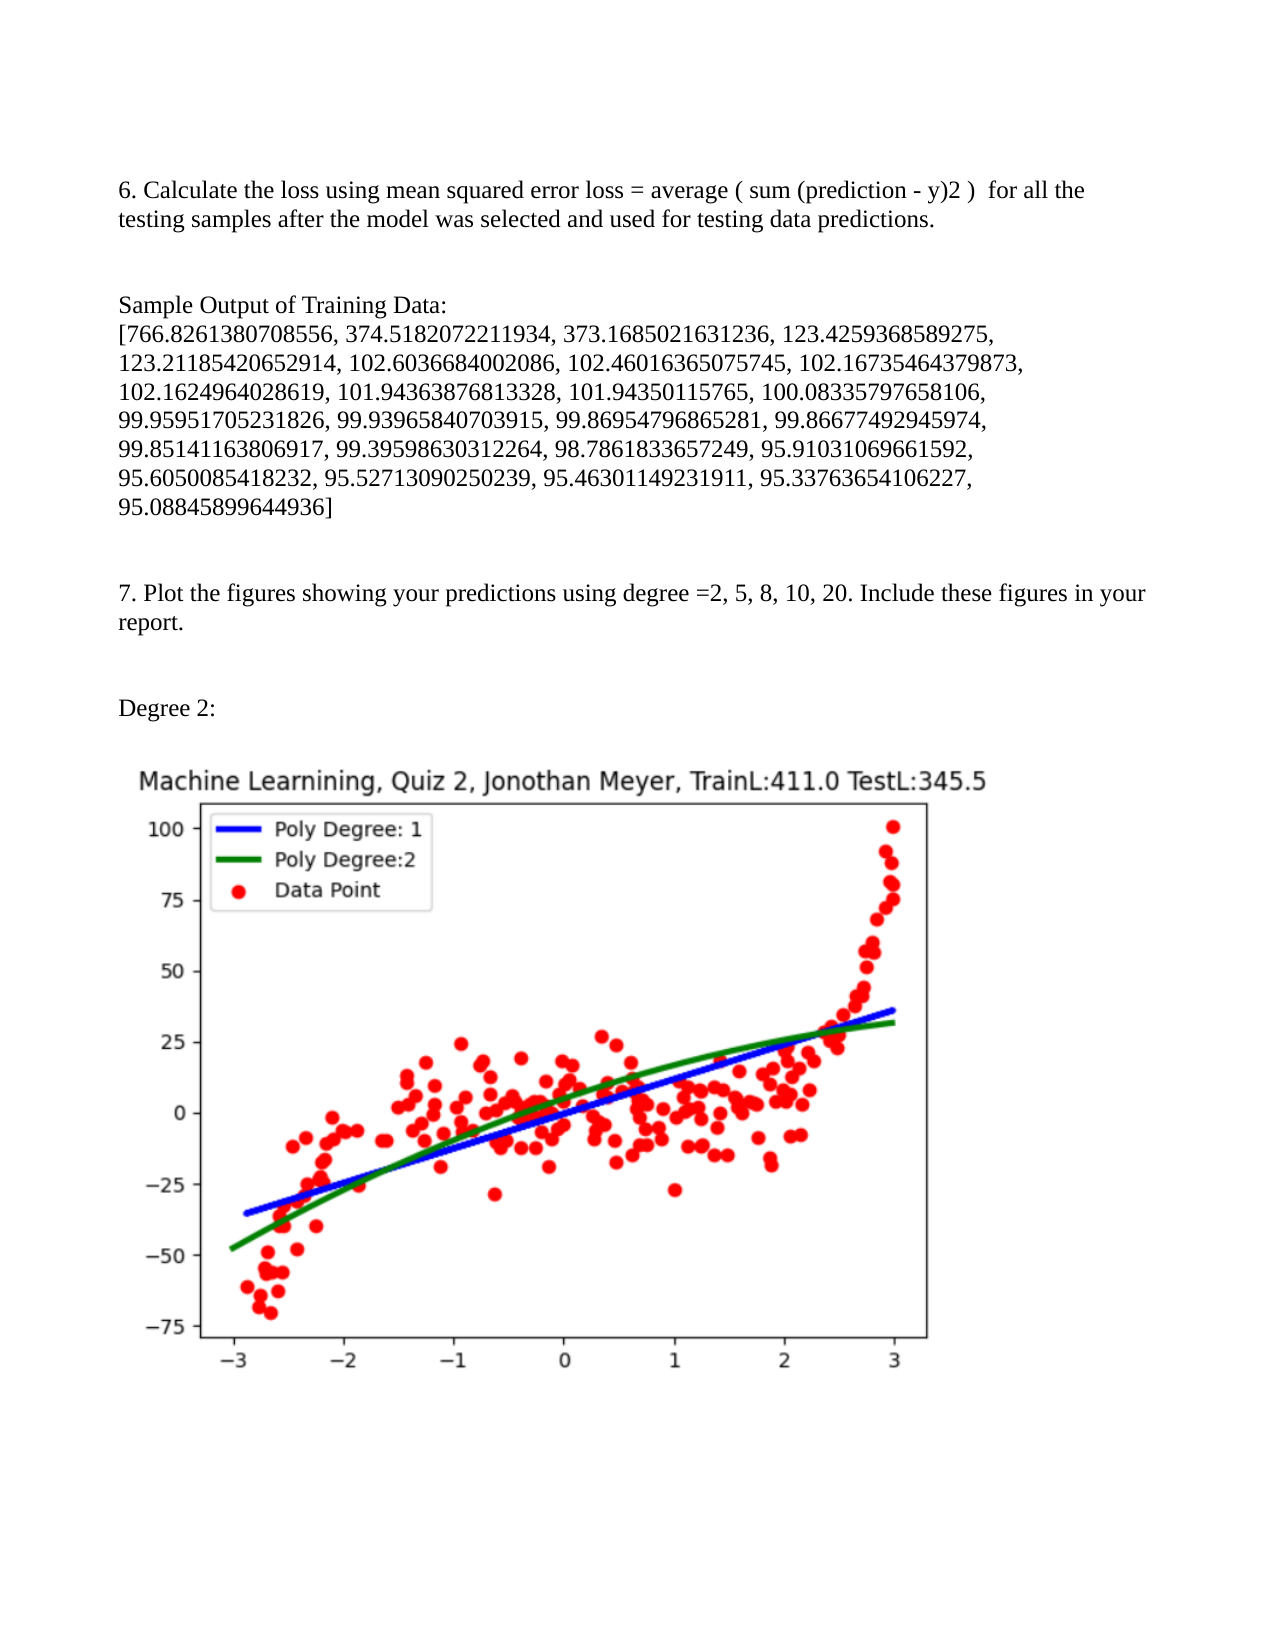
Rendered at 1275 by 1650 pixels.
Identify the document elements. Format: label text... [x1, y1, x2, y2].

text Sample Output of Training Data: [118, 291, 1157, 319]
text Degree 2: [118, 693, 1157, 722]
text 6. Calculate the loss using mean squared error loss = average ( sum (prediction - y)2 ) for all the testing samples after the model was selected and used for testing data predictions. [118, 176, 1157, 233]
text 7. Plot the figures showing your predictions using degree =2, 5, 8, 10, 20. Include these figures in your report. [118, 578, 1157, 636]
picture [125, 754, 1000, 1379]
text [766.8261380708556, 374.5182072211934, 373.1685021631236, 123.4259368589275, 123.21185420652914, 102.6036684002086, 102.46016365075745, 102.16735464379873, 102.1624964028619, 101.94363876813328, 101.94350115765, 100.08335797658106, 99.95951705231826, 99.93965840703915, 99.86954796865281, 99.86677492945974, 99.85141163806917, 99.39598630312264, 98.7861833657249, 95.91031069661592, 95.6050085418232, 95.52713090250239, 95.46301149231911, 95.33763654106227, 95.08845899644936] [118, 319, 1157, 521]
